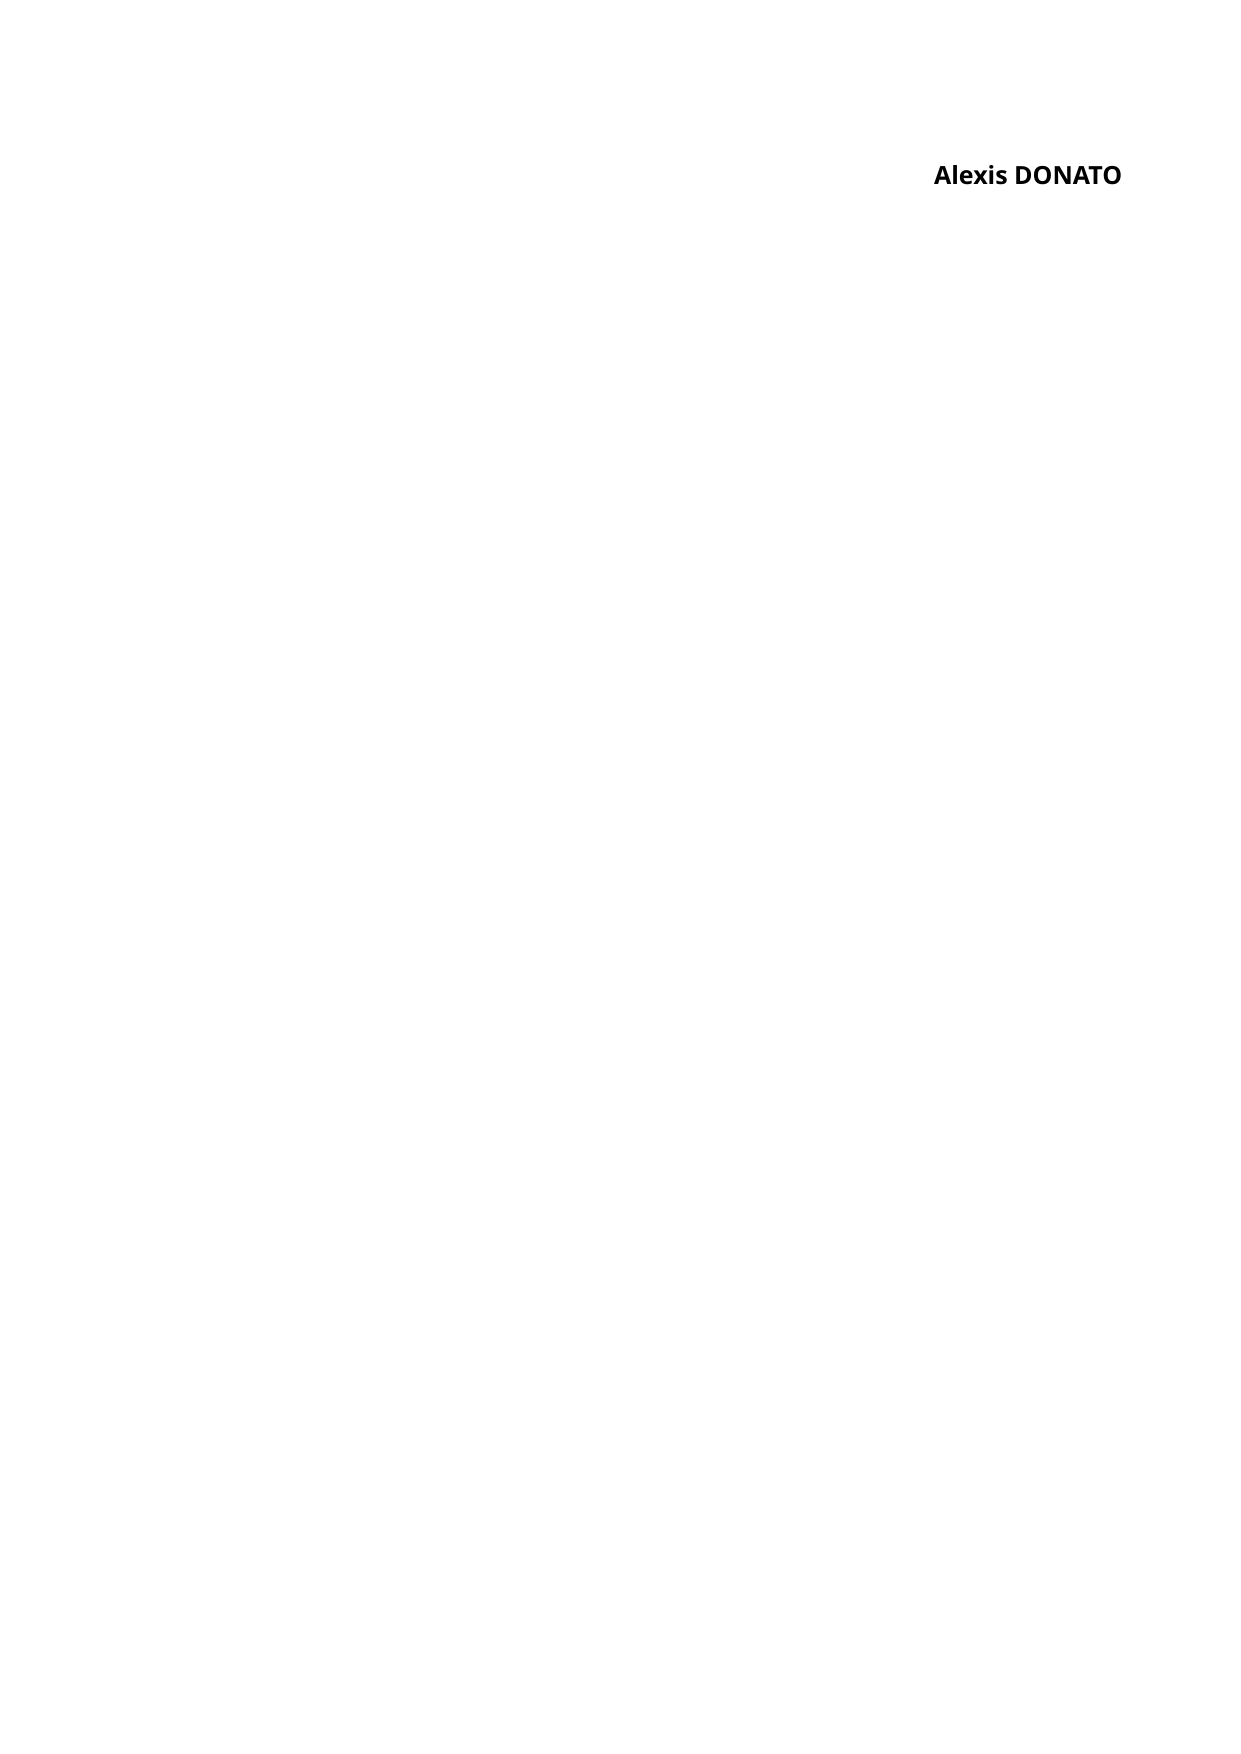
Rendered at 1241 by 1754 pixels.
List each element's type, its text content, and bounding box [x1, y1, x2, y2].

text Alexis DONATO [118, 157, 1122, 191]
